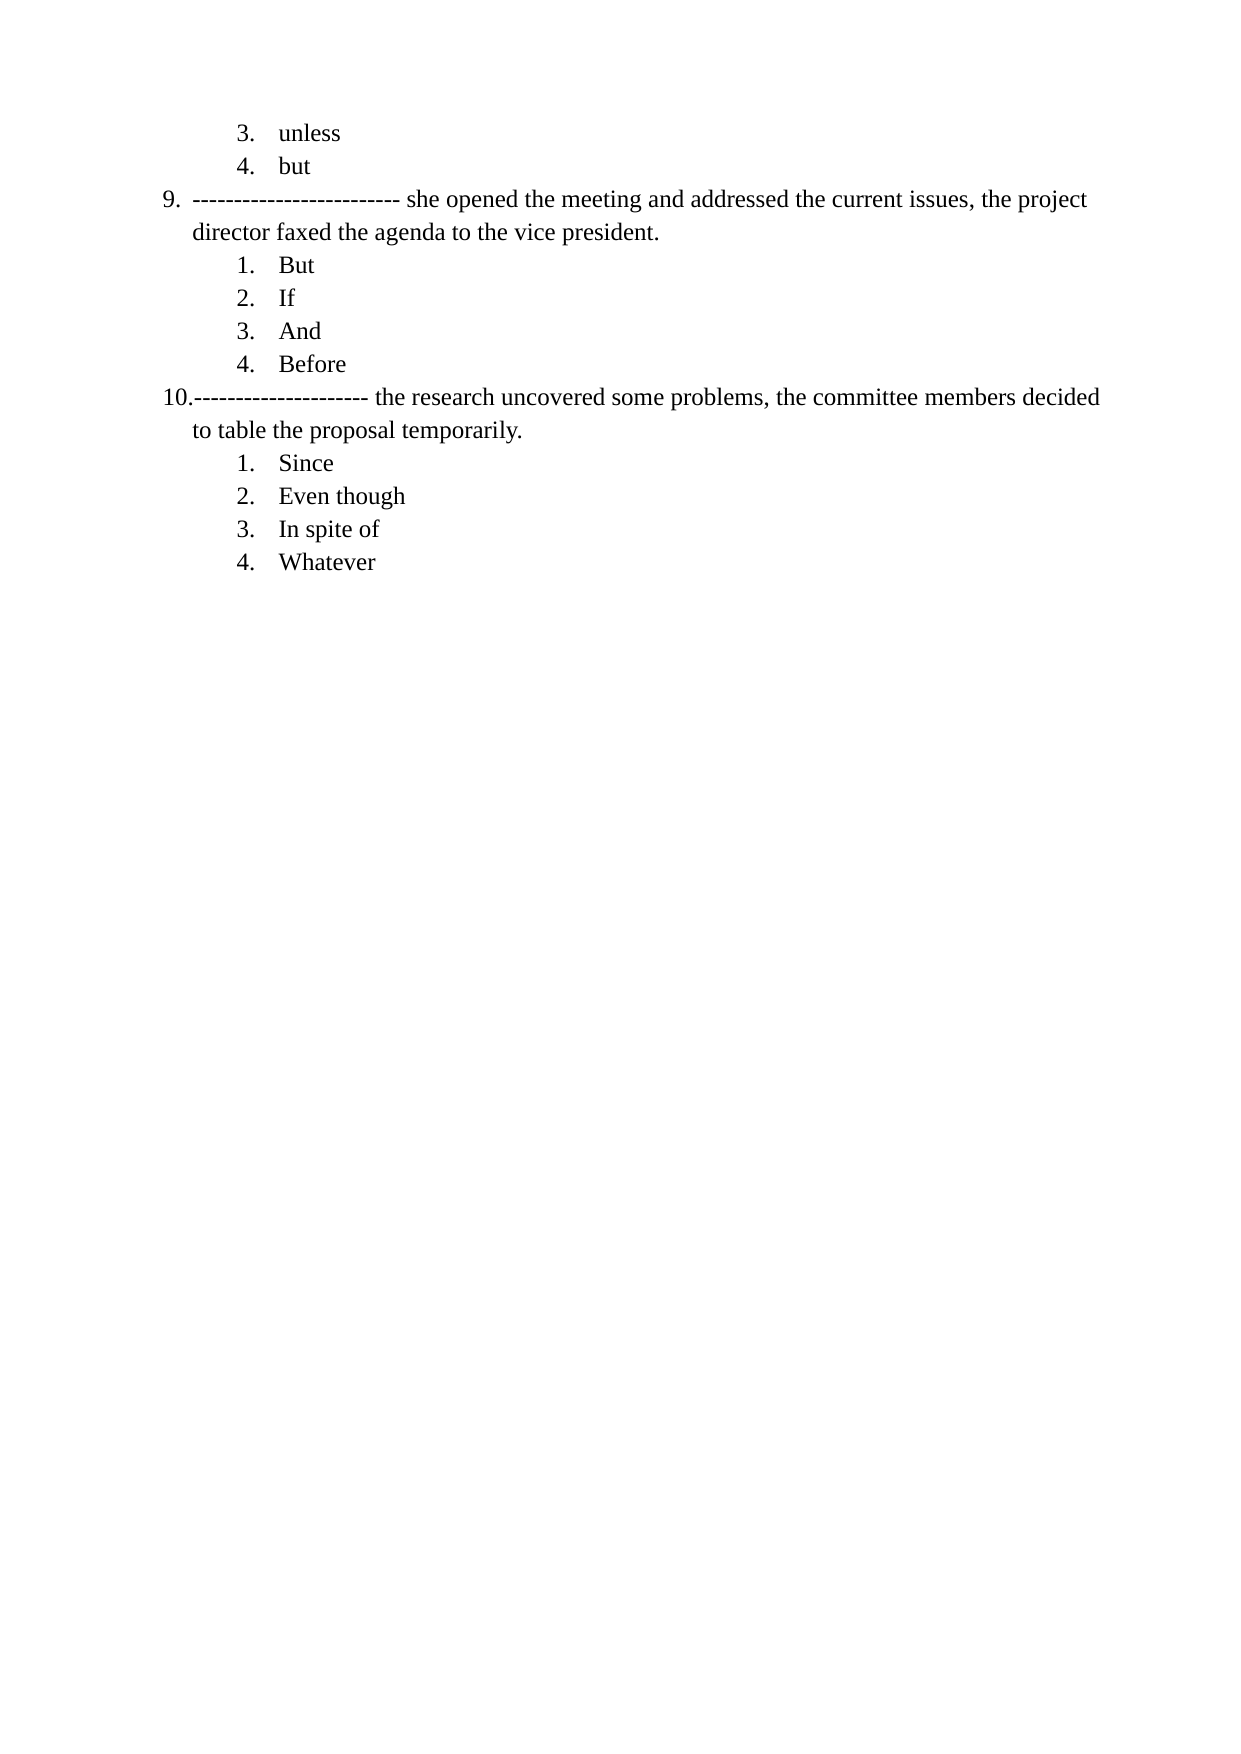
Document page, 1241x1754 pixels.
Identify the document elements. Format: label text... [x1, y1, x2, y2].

list ------------------------- she opened the meeting and addressed the current issues, the project director faxed the agenda to the vice president. [162, 184, 1122, 246]
list Even though [236, 481, 1122, 510]
list Whatever [236, 547, 1122, 576]
list In spite of [236, 514, 1122, 543]
list --------------------- the research uncovered some problems, the committee members decided to table the proposal temporarily. [162, 382, 1122, 444]
list Before [236, 349, 1122, 378]
list And [236, 316, 1122, 345]
list But [236, 250, 1122, 279]
list but [236, 151, 1122, 180]
list unless [236, 118, 1122, 147]
list If [236, 283, 1122, 312]
list Since [236, 448, 1122, 477]
